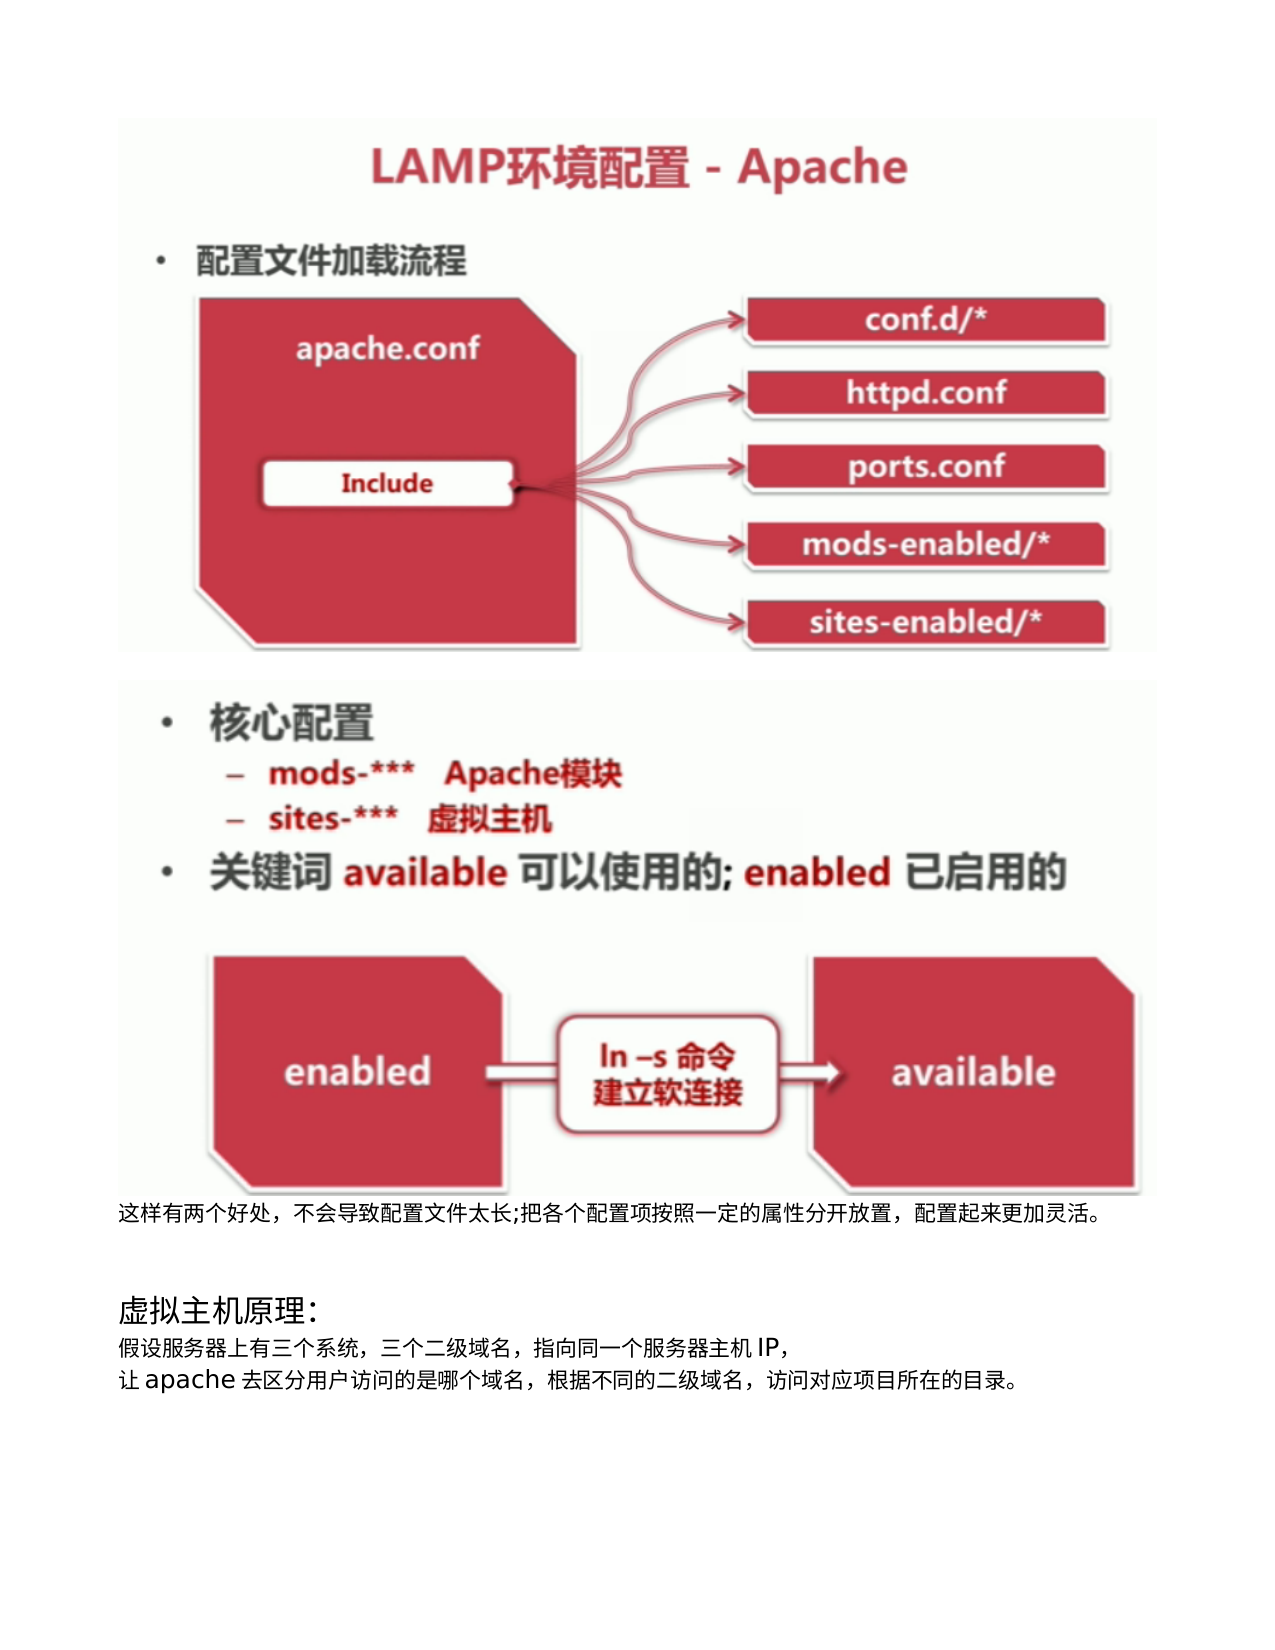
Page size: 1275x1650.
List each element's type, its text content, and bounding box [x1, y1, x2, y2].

text 假设服务器上有三个系统，三个二级域名，指向同一个服务器主机IP， [118, 1331, 1157, 1363]
text 虚拟主机原理： [118, 1286, 1157, 1331]
picture [118, 118, 1157, 652]
picture [118, 680, 1157, 1196]
text 这样有两个好处，不会导致配置文件太长;把各个配置项按照一定的属性分开放置，配置起来更加灵活。 [118, 1196, 1157, 1227]
text 让apache去区分用户访问的是哪个域名，根据不同的二级域名，访问对应项目所在的目录。 [118, 1363, 1157, 1394]
